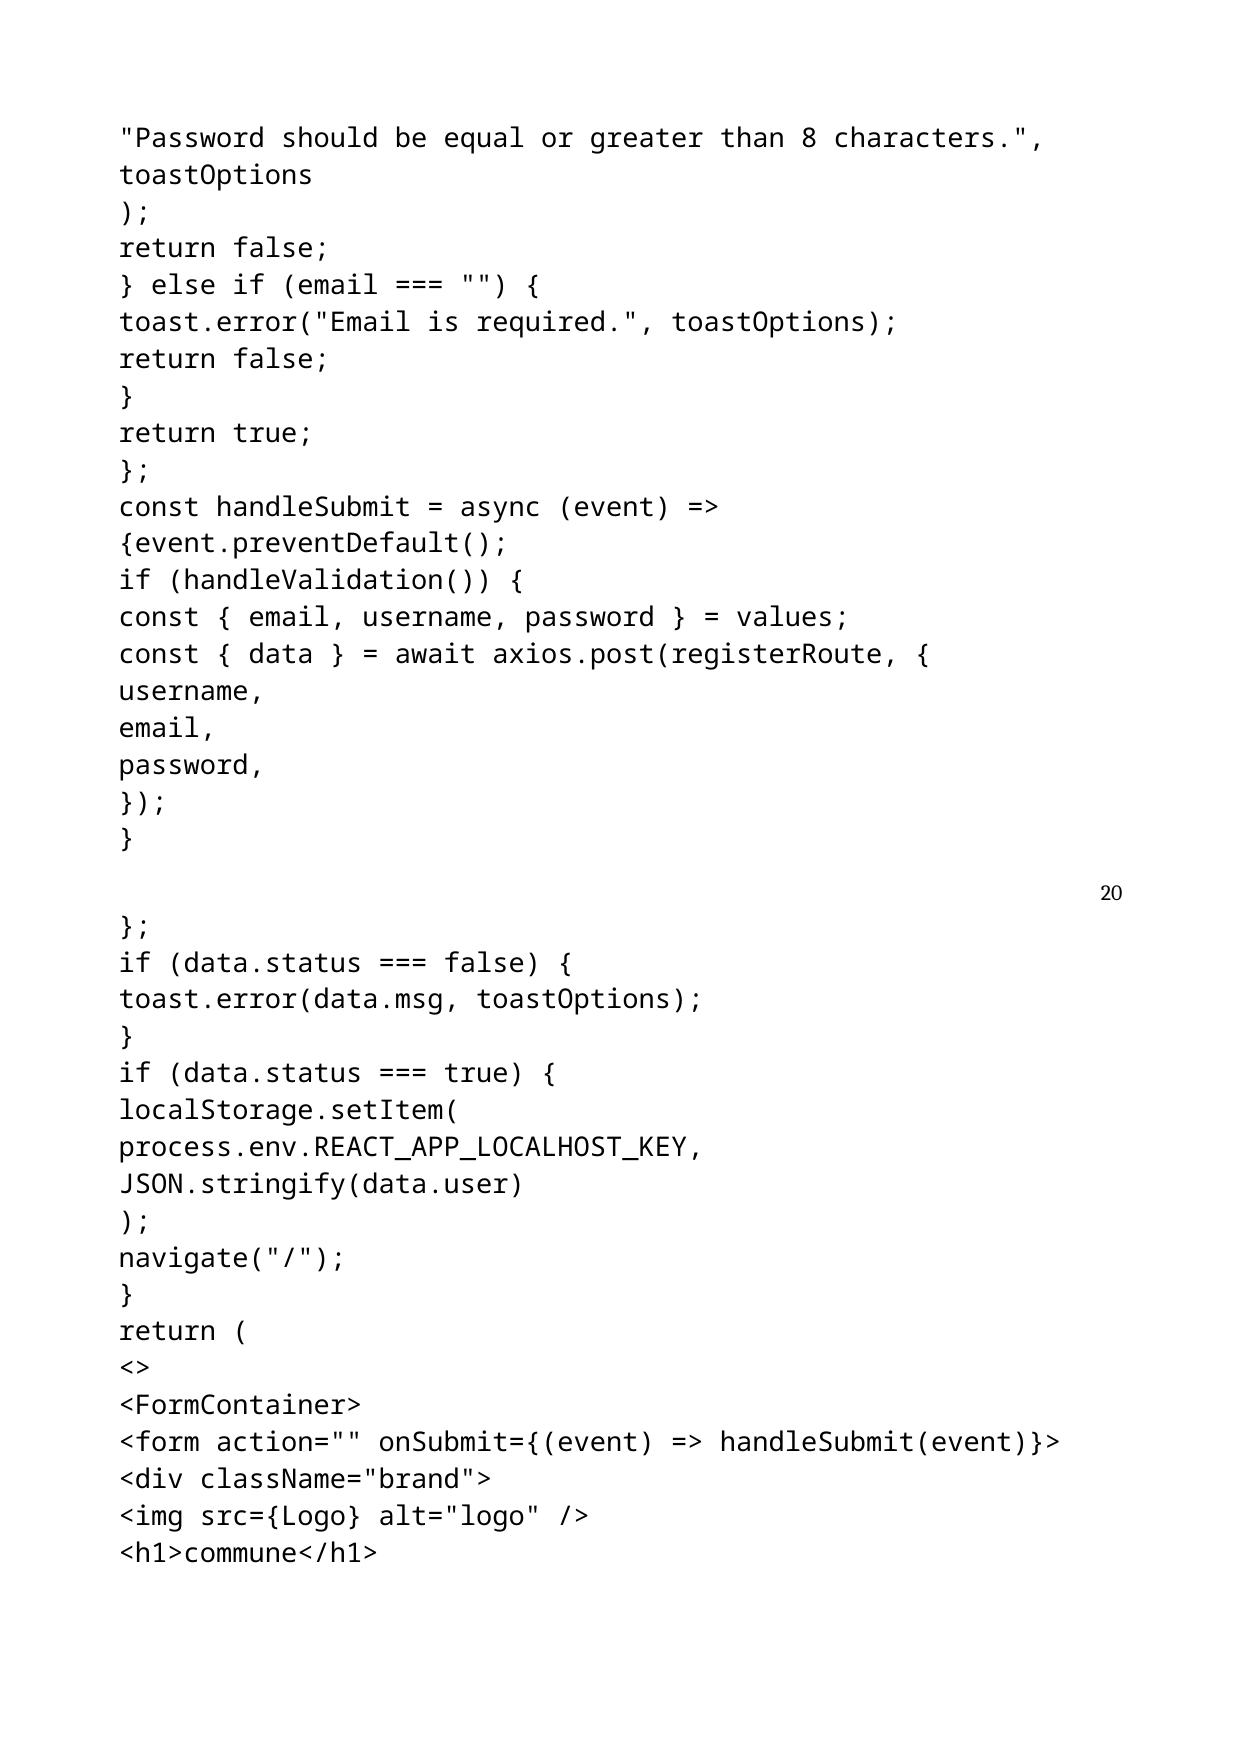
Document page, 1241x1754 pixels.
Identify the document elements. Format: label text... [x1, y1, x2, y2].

text if (data.status === true) { [118, 1054, 1122, 1091]
text } [118, 1017, 1122, 1054]
text return ( [118, 1312, 1122, 1349]
text } [118, 376, 1122, 413]
text return false; [118, 339, 1122, 376]
text <h1>commune</h1> [118, 1533, 1122, 1570]
text <img src={Logo} alt="logo" /> [118, 1496, 1122, 1533]
text }; [118, 450, 1122, 487]
text }); [118, 782, 1122, 819]
text "Password should be equal or greater than 8 characters.", [118, 118, 1122, 155]
text if (data.status === false) { [118, 943, 1122, 980]
text } [118, 819, 1122, 856]
text const { email, username, password } = values; [118, 598, 1122, 634]
text <> [118, 1349, 1122, 1386]
text <form action="" onSubmit={(event) => handleSubmit(event)}> [118, 1422, 1122, 1459]
text 20 [118, 881, 1122, 906]
text navigate("/"); [118, 1238, 1122, 1275]
text return false; [118, 229, 1122, 266]
text } [118, 1275, 1122, 1312]
text if (handleValidation()) { [118, 561, 1122, 598]
text return true; [118, 413, 1122, 450]
text JSON.stringify(data.user) [118, 1164, 1122, 1201]
text username, [118, 671, 1122, 708]
text const handleSubmit = async (event) => {event.preventDefault(); [118, 487, 1122, 561]
text ); [118, 192, 1122, 229]
text <div className="brand"> [118, 1459, 1122, 1496]
text }; [118, 906, 1122, 943]
text toast.error("Email is required.", toastOptions); [118, 303, 1122, 339]
text localStorage.setItem( [118, 1091, 1122, 1127]
text toastOptions [118, 155, 1122, 192]
text toast.error(data.msg, toastOptions); [118, 980, 1122, 1017]
text ); [118, 1201, 1122, 1238]
text const { data } = await axios.post(registerRoute, { [118, 634, 1122, 671]
text email, [118, 708, 1122, 745]
text process.env.REACT_APP_LOCALHOST_KEY, [118, 1127, 1122, 1164]
text <FormContainer> [118, 1386, 1122, 1422]
text password, [118, 745, 1122, 782]
text } else if (email === "") { [118, 266, 1122, 303]
